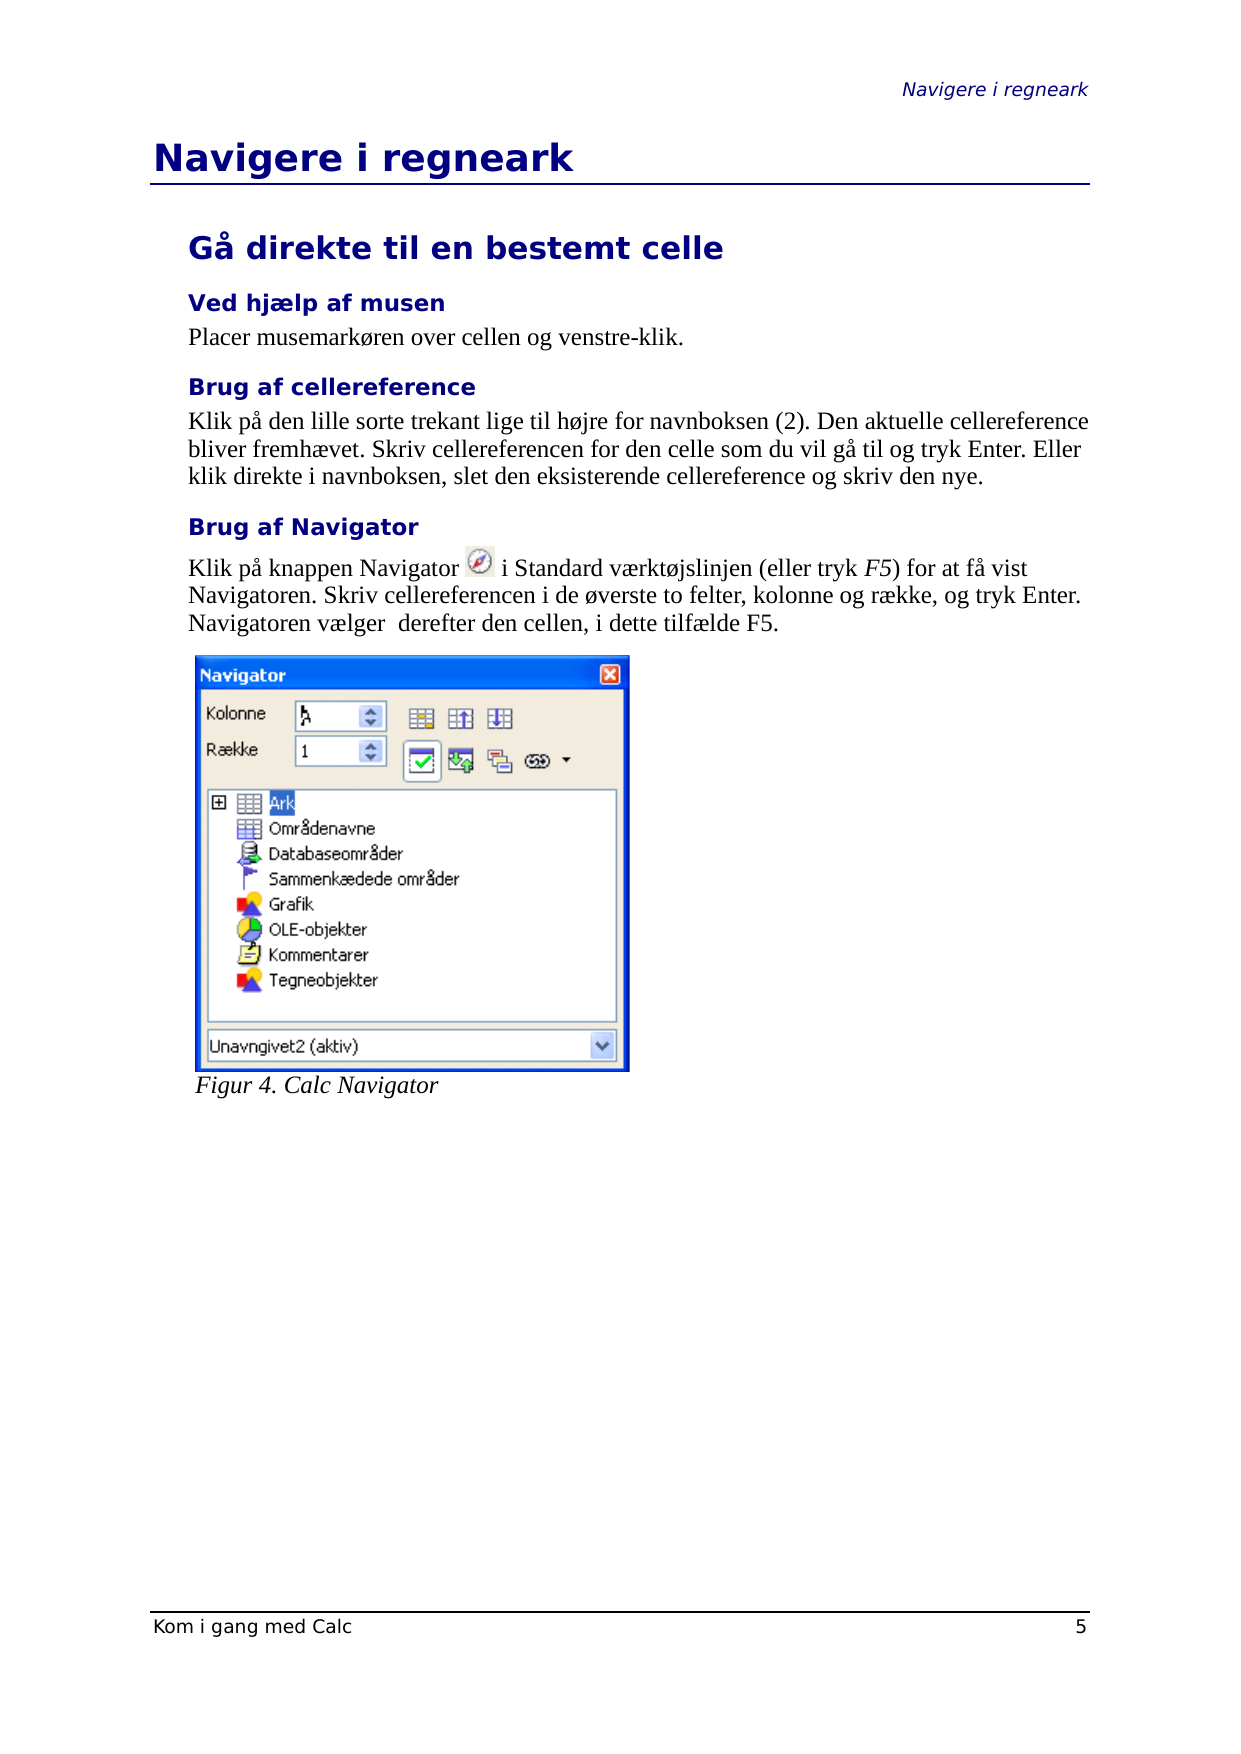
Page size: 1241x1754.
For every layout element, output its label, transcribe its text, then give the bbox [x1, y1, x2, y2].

subtitle Gå direkte til en bestemt celle [188, 230, 1090, 267]
text Klik på knappen Navigator i Standard værktøjslinjen (eller tryk F5) for at få vist Navigatoren. Skriv cellereferencen i de øverste to felter, kolonne og række, og tryk Enter. Navigatoren vælger derefter den cellen, i dette tilfælde F5. [188, 546, 1090, 637]
text Klik på den lille sorte trekant lige til højre for navnboksen (Figur 2). Den aktuelle cellereference bliver fremhævet. Skriv cellereferencen for den celle som du vil gå til og tryk Enter. Eller klik direkte i navnboksen, slet den eksisterende cellereference og skriv den nye. [188, 407, 1090, 490]
subtitle Ved hjælp af musen [188, 290, 1090, 317]
subtitle Brug af cellereference [188, 374, 1090, 401]
text Placer musemarkøren over cellen og venstre-klik. [188, 323, 1090, 351]
subtitle Navigere i regneark [150, 134, 1090, 183]
text Figur 4. Calc Navigator [195, 655, 644, 1099]
subtitle Brug af Navigator [188, 514, 1090, 541]
picture [465, 546, 495, 577]
